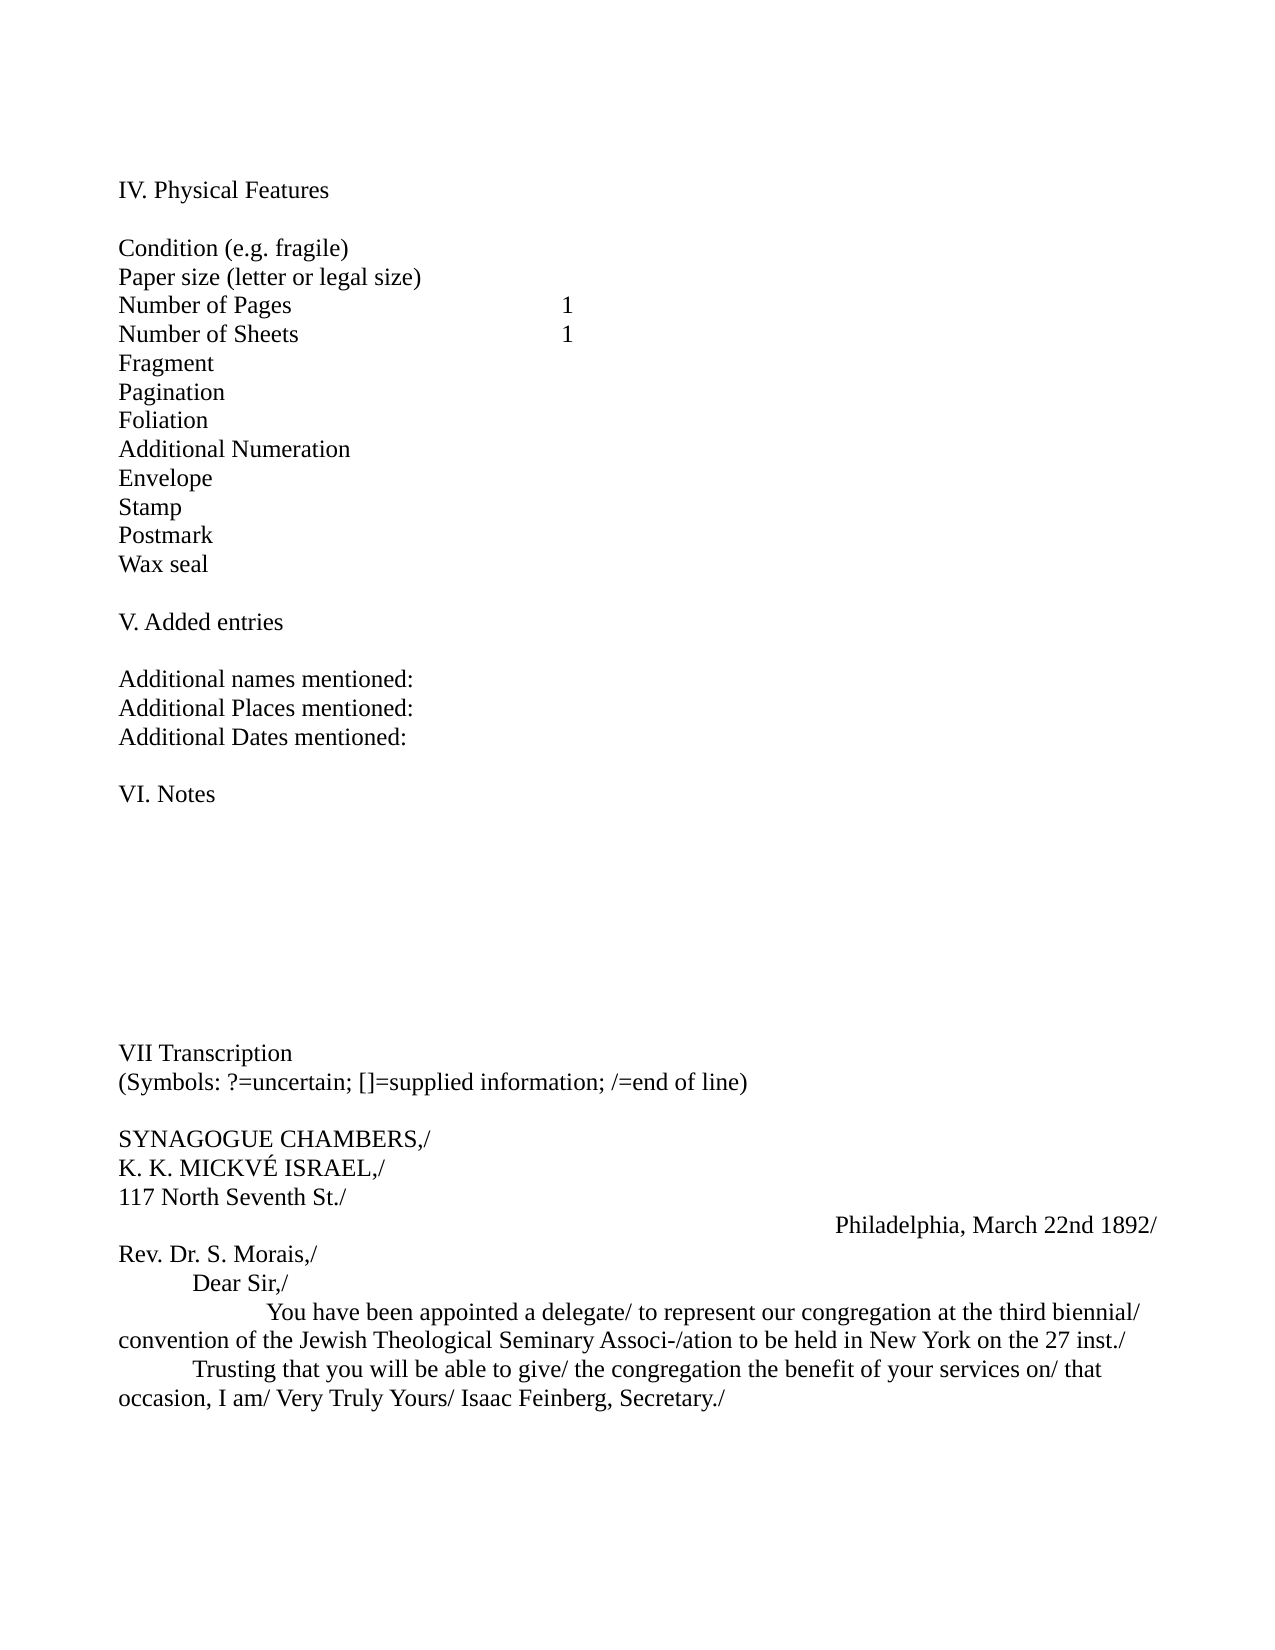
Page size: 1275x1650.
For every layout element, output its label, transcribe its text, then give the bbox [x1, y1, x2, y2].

text Philadelphia, March 22nd 1892/ [118, 1211, 1157, 1239]
text Pagination [118, 377, 1157, 406]
text You have been appointed a delegate/ to represent our congregation at the third biennial/ convention of the Jewish Theological Seminary Associ-/ation to be held in New York on the 27 inst./ [118, 1297, 1157, 1354]
text Additional Places mentioned: [118, 693, 1157, 722]
text Wax seal [118, 549, 1157, 578]
text Additional Dates mentioned: [118, 722, 1157, 751]
text (Symbols: ?=uncertain; []=supplied information; /=end of line) [118, 1067, 1157, 1096]
text Postma rk [118, 521, 1157, 549]
text Fragment [118, 348, 1157, 377]
text SYNAGOGUE CHAMBERS,/ [118, 1124, 1157, 1153]
text Number of Sheets 1 [118, 319, 1157, 348]
text Condition (e.g. fragile) [118, 233, 1157, 262]
text Rev. Dr. S. Morais,/ [118, 1239, 1157, 1268]
text Stamp [118, 492, 1157, 521]
text Trusting that you will be able to give/ the congregation the benefit of your services on/ that occasion, I am/ Very Truly Yours/ Isaac Feinberg, Secretary./ [118, 1354, 1157, 1412]
text V. Added entries [118, 607, 1157, 636]
text VII Transcription [118, 1038, 1157, 1067]
text Foliation [118, 406, 1157, 434]
text VI. Notes [118, 779, 1157, 808]
text IV. Physical Features [118, 176, 1157, 204]
text Paper size (letter or legal size) [118, 262, 1157, 291]
text 117 North Seventh St./ [118, 1182, 1157, 1211]
text Number of Pages 1 [118, 291, 1157, 319]
text Envelope [118, 463, 1157, 492]
text Additional Numeration [118, 434, 1157, 463]
text K. K. MICKVÉ ISRAEL,/ [118, 1153, 1157, 1182]
text Additional names mentioned: [118, 664, 1157, 693]
text Dear Sir,/ [118, 1268, 1157, 1297]
